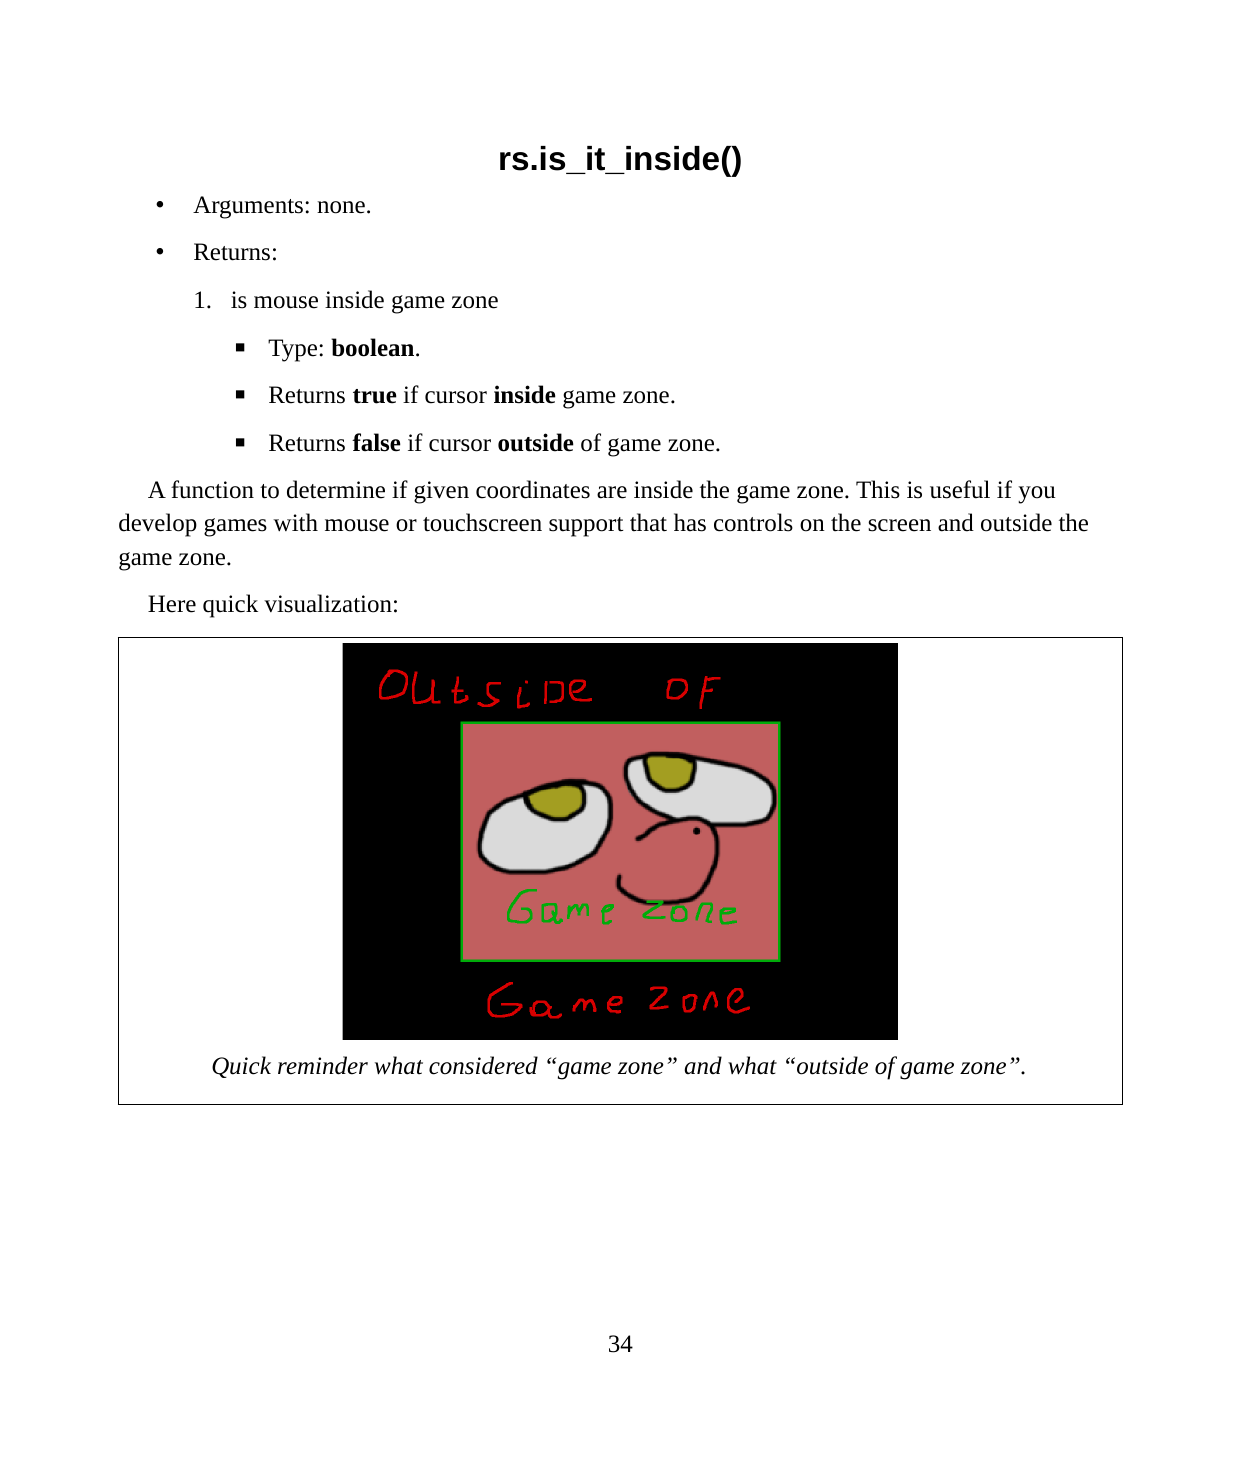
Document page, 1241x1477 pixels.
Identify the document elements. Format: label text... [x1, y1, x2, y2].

text Here quick visualization: [118, 589, 1122, 618]
list Returns: [156, 237, 1122, 266]
list Type: boolean. [231, 333, 1122, 361]
list Returns true if cursor inside game zone. [231, 380, 1122, 409]
table_cell Quick reminder what considered “game zone” and what “outside of game zone”. [119, 1045, 1122, 1104]
subtitle rs.is_it_inside() [118, 139, 1122, 177]
list Arguments: none. [156, 190, 1122, 219]
table_header [119, 638, 1122, 1045]
list is mouse inside game zone [193, 285, 1122, 314]
list Returns false if cursor outside of game zone. [231, 428, 1122, 457]
text A function to determine if given coordinates are inside the game zone. This is useful if you develop games with mouse or touchscreen support that has controls on the screen and outside the game zone. [118, 476, 1122, 570]
picture [342, 643, 898, 1040]
